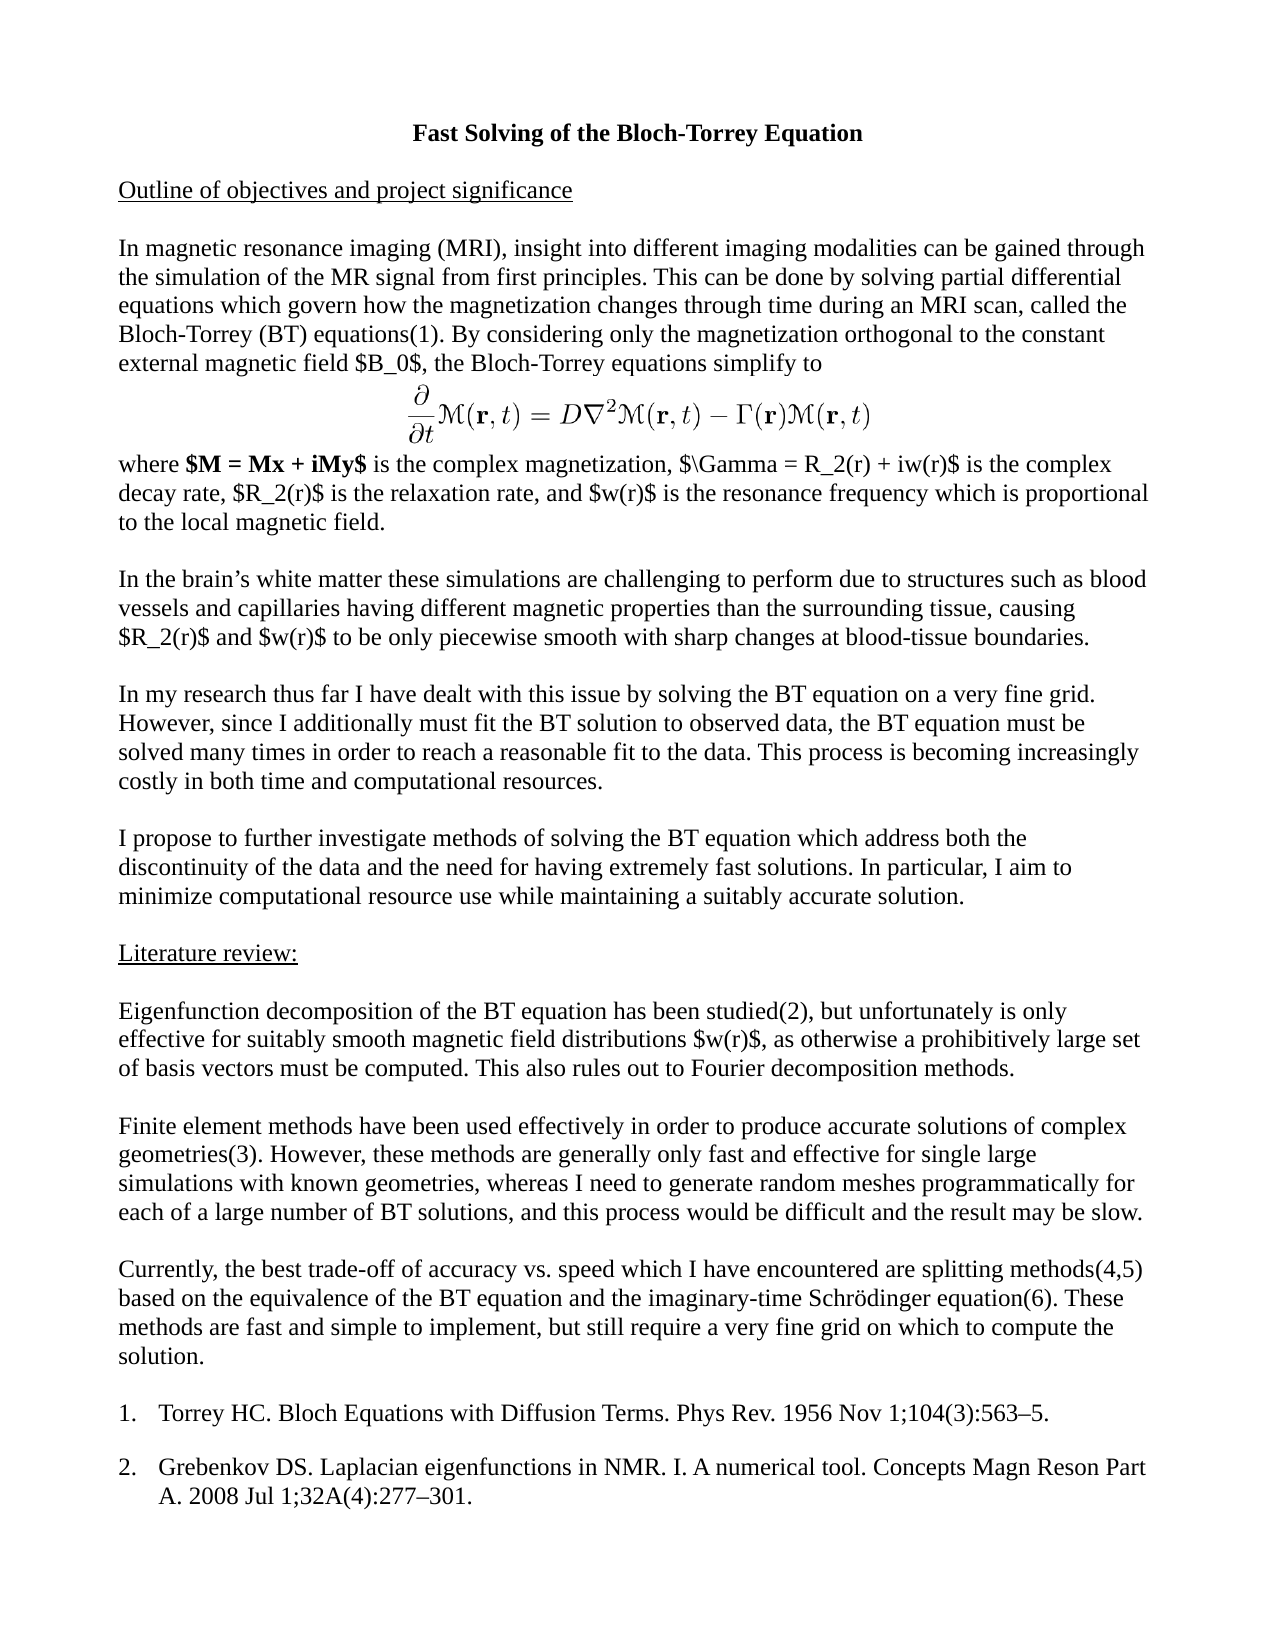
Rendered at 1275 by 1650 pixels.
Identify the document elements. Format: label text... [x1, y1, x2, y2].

text In my research thus far I have dealt with this issue by solving the BT equation on a very fine grid. However, since I additionally must fit the BT solution to observed data, the BT equation must be solved many times in order to reach a reasonable fit to the data. This process is becoming increasingly costly in both time and computational resources. [118, 679, 1157, 794]
text Finite element methods have been used effectively in order to produce accurate solutions of complex geometries(3). However, these methods are generally only fast and effective for single large simulations with known geometries, whereas I need to generate random meshes programmatically for each of a large number of BT solutions, and this process would be difficult and the result may be slow. [118, 1111, 1157, 1226]
text Outline of objectives and project significance [118, 176, 1157, 204]
text 2. Grebenkov DS. Laplacian eigenfunctions in NMR. I. A numerical tool. Concepts Magn Reson Part A. 2008 Jul 1;32A(4):277–301. [118, 1452, 1157, 1509]
text Fast Solving of the Bloch-Torrey Equation [118, 118, 1157, 147]
text I propose to further investigate methods of solving the BT equation which address both the discontinuity of the data and the need for having extremely fast solutions. In particular, I aim to minimize computational resource use while maintaining a suitably accurate solution. [118, 823, 1157, 909]
text Currently, the best trade-off of accuracy vs. speed which I have encountered are splitting methods(4,5) based on the equivalence of the BT equation and the imaginary-time Schrödinger equation(6). These methods are fast and simple to implement, but still require a very fine grid on which to compute the solution. [118, 1254, 1157, 1369]
picture [403, 376, 873, 450]
text Eigenfunction decomposition of the BT equation has been studied(2), but unfortunately is only effective for suitably smooth magnetic field distributions $w(r)$, as otherwise a prohibitively large set of basis vectors must be computed. This also rules out to Fourier decomposition methods. [118, 996, 1157, 1082]
text In the brain’s white matter these simulations are challenging to perform due to structures such as blood vessels and capillaries having different magnetic properties than the surrounding tissue, causing $R_2(r)$ and $w(r)$ to be only piecewise smooth with sharp changes at blood-tissue boundaries. [118, 564, 1157, 651]
text where $M = Mx + iMy$ is the complex magnetization, $\Gamma = R_2(r) + iw(r)$ is the complex decay rate, $R_2(r)$ is the relaxation rate, and $w(r)$ is the resonance frequency which is proportional to the local magnetic field. [118, 449, 1157, 536]
text Literature review: [118, 938, 1157, 967]
text 1. Torrey HC. Bloch Equations with Diffusion Terms. Phys Rev. 1956 Nov 1;104(3):563–5. [118, 1398, 1157, 1427]
text In magnetic resonance imaging (MRI), insight into different imaging modalities can be gained through the simulation of the MR signal from first principles. This can be done by solving partial differential equations which govern how the magnetization changes through time during an MRI scan, called the Bloch-Torrey (BT) equations(1). By considering only the magnetization orthogonal to the constant external magnetic field $B_0$, the Bloch-Torrey equations simplify to [118, 233, 1157, 377]
